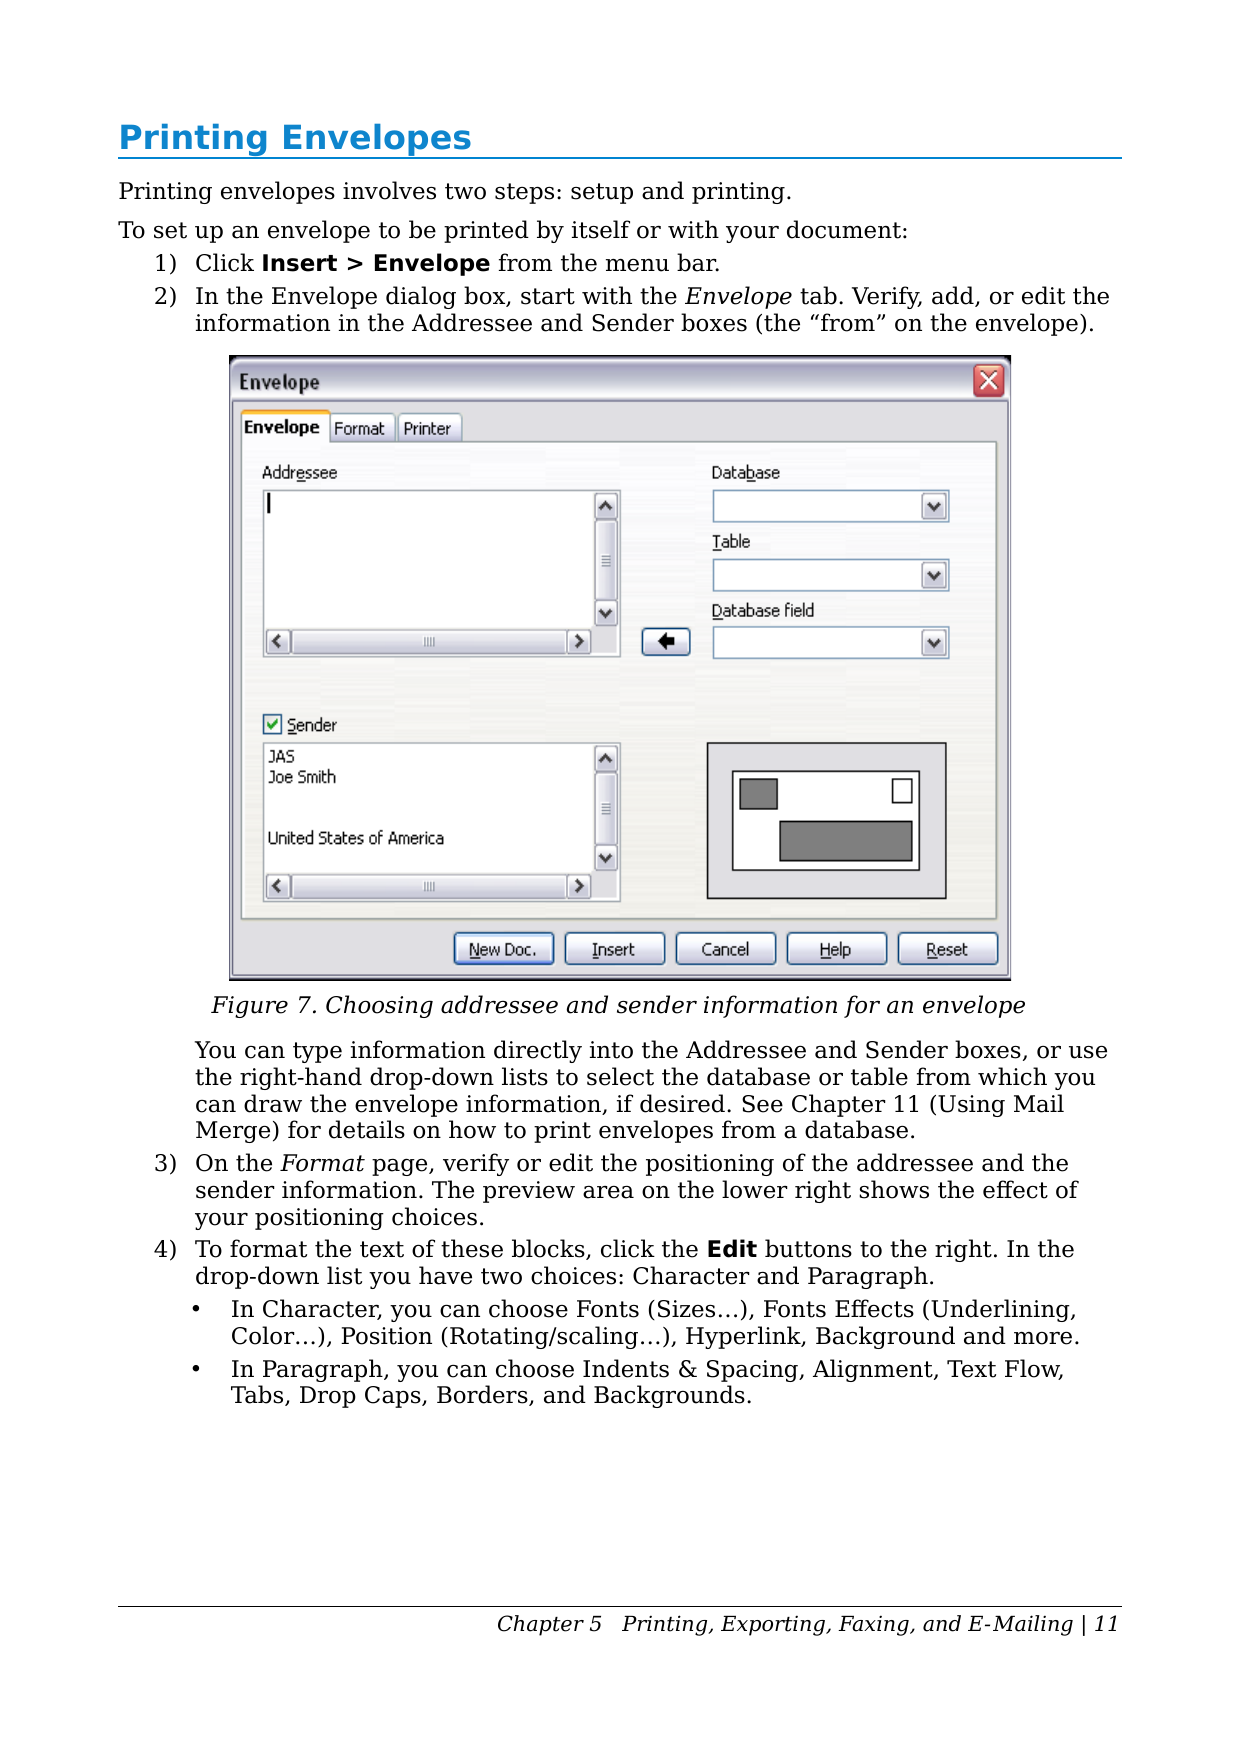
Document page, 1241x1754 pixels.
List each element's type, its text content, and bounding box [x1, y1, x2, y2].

list In Paragraph, you can choose Indents & Spacing, Alignment, Text Flow, Tabs, Drop Caps, Borders, and Backgrounds. [192, 1356, 1122, 1409]
text Printing envelopes involves two steps: setup and printing. [118, 178, 1122, 204]
text Figure 7. Choosing addressee and sender information for an envelope [189, 993, 1051, 1019]
list In the Envelope dialog box, start with the Envelope tab. Verify, add, or edit the information in the Addressee and Sender boxes (the “from” on the envelope). [177, 283, 1122, 336]
list To format the text of these blocks, click the Edit buttons to the right. In the drop-down list you have two choices: Character and Paragraph. [177, 1237, 1122, 1290]
subtitle Printing Envelopes [118, 118, 1122, 157]
list On the Format page, verify or edit the positioning of the addressee and the sender information. The preview area on the lower right shows the effect of your positioning choices. [177, 1150, 1122, 1230]
list You can type information directly into the Addressee and Sender boxes, or use the right-hand drop-down lists to select the database or table from which you can draw the envelope information, if desired. See Chapter 11 (Using Mail Merge) for details on how to print envelopes from a database. [177, 1037, 1122, 1144]
list Click Insert > Envelope from the menu bar. [177, 250, 1122, 277]
list In Character, you can choose Fonts (Sizes…), Fonts Effects (Underlining, Color…), Position (Rotating/scaling…), Hyperlink, Background and more. [192, 1296, 1122, 1349]
list To set up an envelope to be printed by itself or with your document: [118, 217, 1122, 244]
picture [229, 355, 1012, 981]
